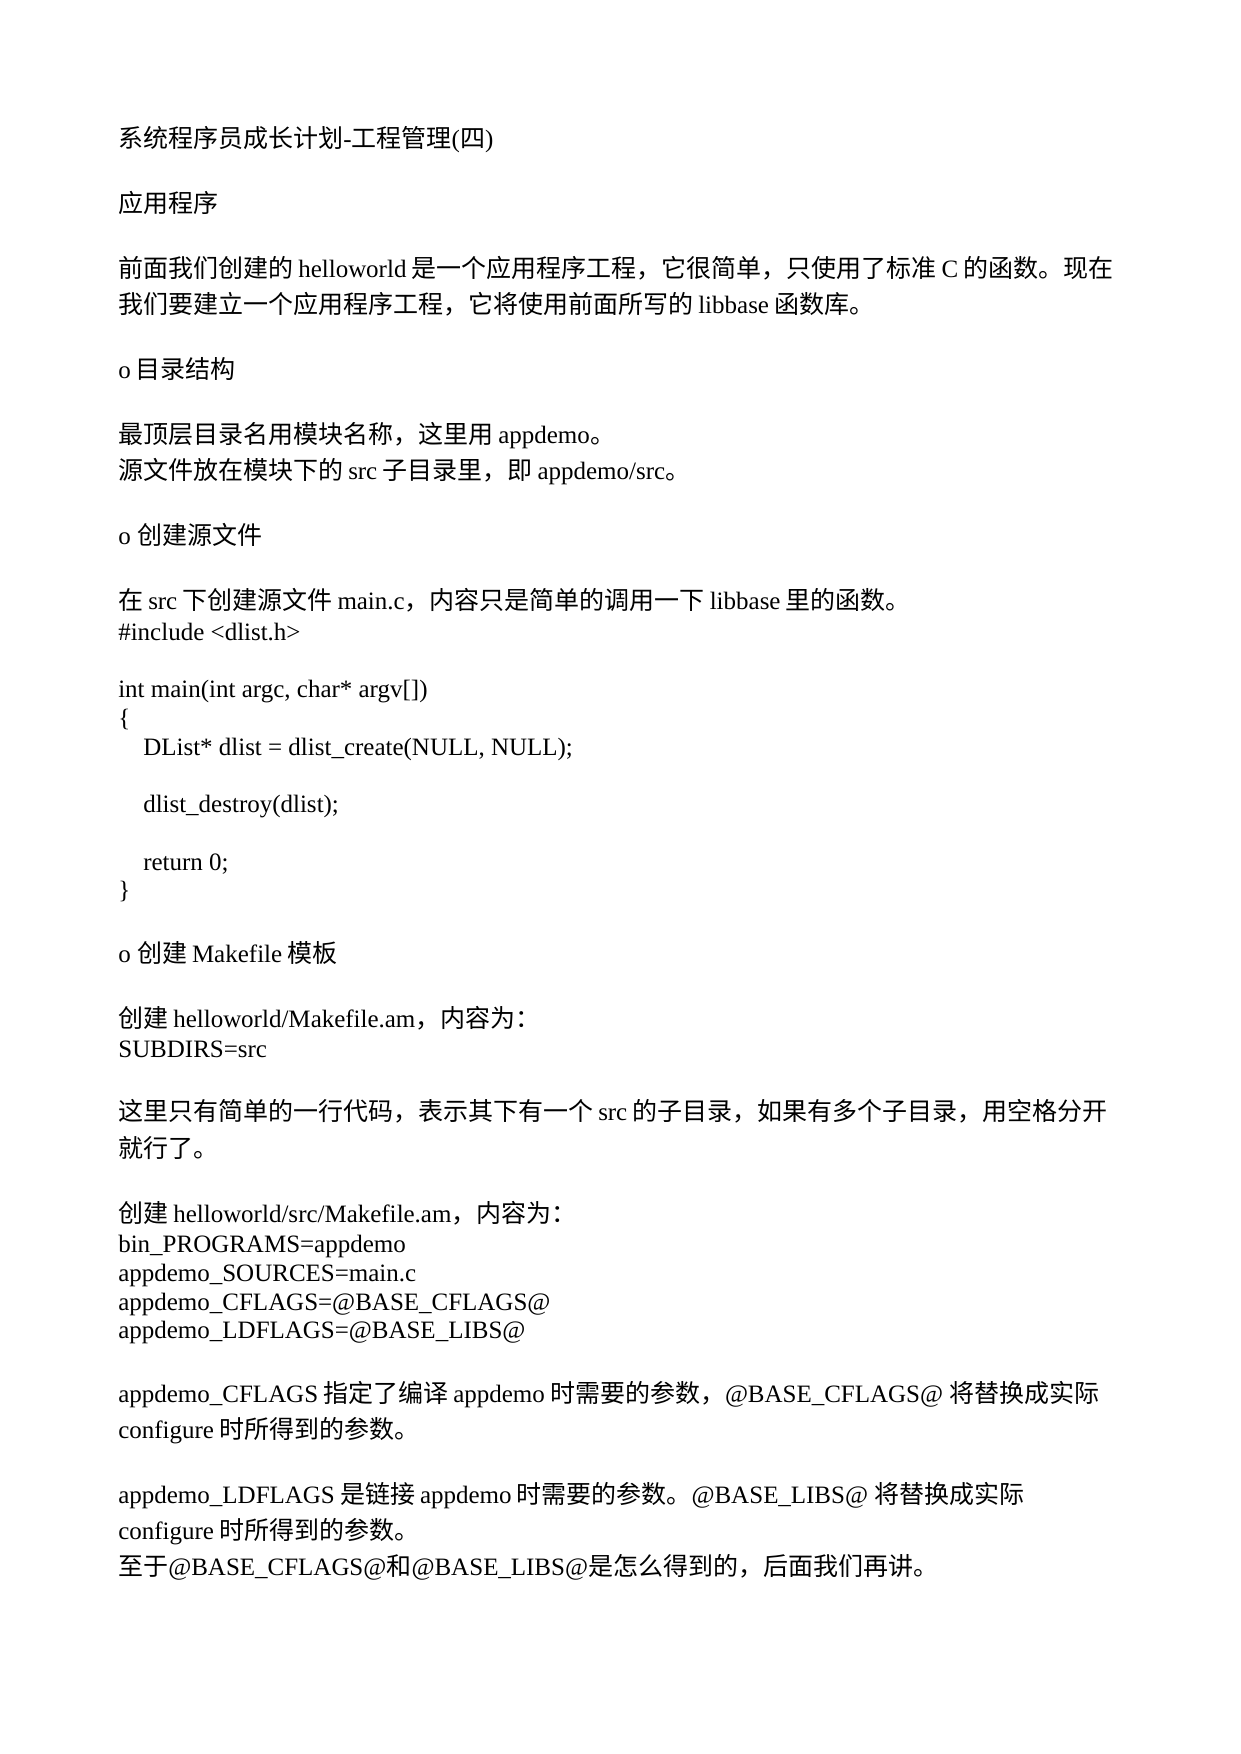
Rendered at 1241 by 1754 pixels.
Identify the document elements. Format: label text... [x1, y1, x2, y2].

text appdemo_CFLAGS指定了编译appdemo时需要的参数，@BASE_CFLAGS@ 将替换成实际configure时所得到的参数。 [118, 1373, 1122, 1446]
text dlist_destroy(dlist); [118, 789, 1122, 818]
text 创建helloworld/src/Makefile.am，内容为： [118, 1193, 1122, 1229]
text 前面我们创建的helloworld是一个应用程序工程，它很简单，只使用了标准C的函数。现在我们要建立一个应用程序工程，它将使用前面所写的libbase函数库。 [118, 248, 1122, 321]
text { [118, 703, 1122, 732]
text 在src下创建源文件main.c，内容只是简单的调用一下libbase里的函数。 [118, 581, 1122, 617]
text o 创建源文件 [118, 516, 1122, 552]
text appdemo_LDFLAGS是链接appdemo时需要的参数。@BASE_LIBS@ 将替换成实际configure时所得到的参数。 [118, 1474, 1122, 1547]
text int main(int argc, char* argv[]) [118, 674, 1122, 703]
text 源文件放在模块下的src子目录里，即appdemo/src。 [118, 451, 1122, 487]
text 系统程序员成长计划-工程管理(四) [118, 118, 1122, 154]
text o目录结构 [118, 349, 1122, 386]
text 应用程序 [118, 183, 1122, 219]
text bin_PROGRAMS=appdemo [118, 1229, 1122, 1258]
text o 创建Makefile模板 [118, 933, 1122, 969]
text appdemo_CFLAGS=@BASE_CFLAGS@ [118, 1287, 1122, 1316]
text 创建helloworld/Makefile.am，内容为： [118, 998, 1122, 1034]
text appdemo_LDFLAGS=@BASE_LIBS@ [118, 1316, 1122, 1344]
text SUBDIRS=src [118, 1034, 1122, 1063]
text 至于@BASE_CFLAGS@和@BASE_LIBS@是怎么得到的，后面我们再讲。 [118, 1547, 1122, 1583]
text DList* dlist = dlist_create(NULL, NULL); [118, 732, 1122, 761]
text 最顶层目录名用模块名称，这里用appdemo。 [118, 414, 1122, 451]
text #include <dlist.h> [118, 617, 1122, 646]
text appdemo_SOURCES=main.c [118, 1258, 1122, 1287]
text 这里只有简单的一行代码，表示其下有一个src的子目录，如果有多个子目录，用空格分开就行了。 [118, 1092, 1122, 1164]
text return 0; [118, 847, 1122, 876]
text } [118, 876, 1122, 904]
